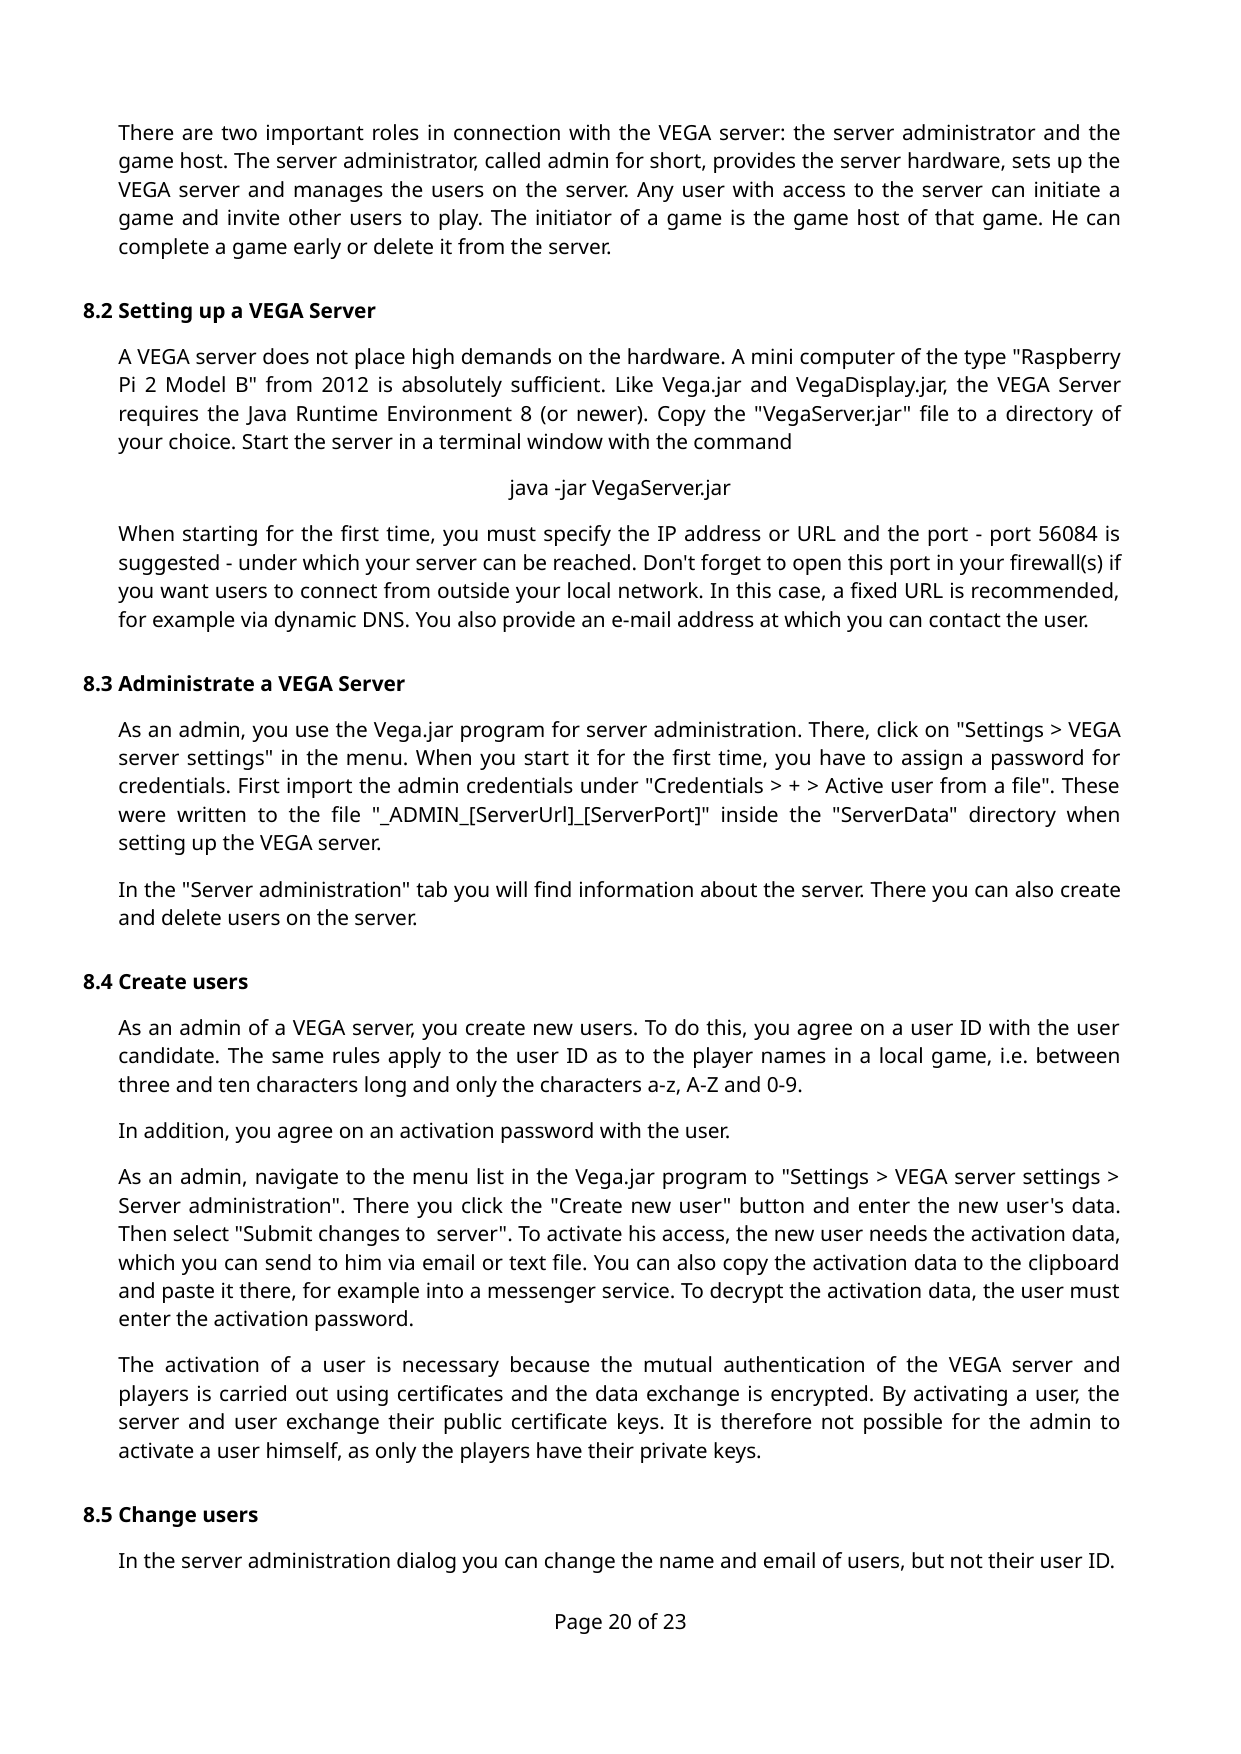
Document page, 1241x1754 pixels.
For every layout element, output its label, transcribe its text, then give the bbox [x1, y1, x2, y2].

text In the server administration dialog you can change the name and email of users, but not their user ID. [118, 1546, 1122, 1574]
text As an admin, navigate to the menu list in the Vega.jar program to "Settings > VEGA server settings > Server administration". There you click the "Create new user" button and enter the new user's data. Then select "Submit changes to server". To activate his access, the new user needs the activation data, which you can send to him via email or text file. You can also copy the activation data to the clipboard and paste it there, for example into a messenger service. To decrypt the activation data, the user must enter the activation password. [118, 1162, 1122, 1333]
text As an admin of a VEGA server, you create new users. To do this, you agree on a user ID with the user candidate. The same rules apply to the user ID as to the player names in a local game, i.e. between three and ten characters long and only the characters a-z, A-Z and 0-9. [118, 1013, 1122, 1098]
subtitle Administrate a VEGA Server [118, 669, 1122, 697]
text There are two important roles in connection with the VEGA server: the server administrator and the game host. The server administrator, called admin for short, provides the server hardware, sets up the VEGA server and manages the users on the server. Any user with access to the server can initiate a game and invite other users to play. The initiator of a game is the game host of that game. He can complete a game early or delete it from the server. [118, 118, 1122, 260]
text In the "Server administration" tab you will find information about the server. There you can also create and delete users on the server. [118, 875, 1122, 932]
text As an admin, you use the Vega.jar program for server administration. There, click on "Settings > VEGA server settings" in the menu. When you start it for the first time, you have to assign a password for credentials. First import the admin credentials under "Credentials > + > Active user from a file". These were written to the file "_ADMIN_[ServerUrl]_[ServerPort]" inside the "ServerData" directory when setting up the VEGA server. [118, 715, 1122, 857]
text A VEGA server does not place high demands on the hardware. A mini computer of the type "Raspberry Pi 2 Model B" from 2012 is absolutely sufficient. Like Vega.jar and VegaDisplay.jar, the VEGA Server requires the Java Runtime Environment 8 (or newer). Copy the "VegaServer.jar" file to a directory of your choice. Start the server in a terminal window with the command [118, 342, 1122, 456]
text java -jar VegaServer.jar [118, 473, 1122, 502]
text The activation of a user is necessary because the mutual authentication of the VEGA server and players is carried out using certificates and the data exchange is encrypted. By activating a user, the server and user exchange their public certificate keys. It is therefore not possible for the admin to activate a user himself, as only the players have their private keys. [118, 1351, 1122, 1464]
text When starting for the first time, you must specify the IP address or URL and the port - port 56084 is suggested - under which your server can be reached. Don't forget to open this port in your firewall(s) if you want users to connect from outside your local network. In this case, a fixed URL is recommended, for example via dynamic DNS. You also provide an e-mail address at which you can contact the user. [118, 519, 1122, 633]
subtitle Setting up a VEGA Server [118, 296, 1122, 324]
text In addition, you agree on an activation password with the user. [118, 1116, 1122, 1144]
subtitle Create users [118, 967, 1122, 995]
subtitle Change users [118, 1500, 1122, 1528]
